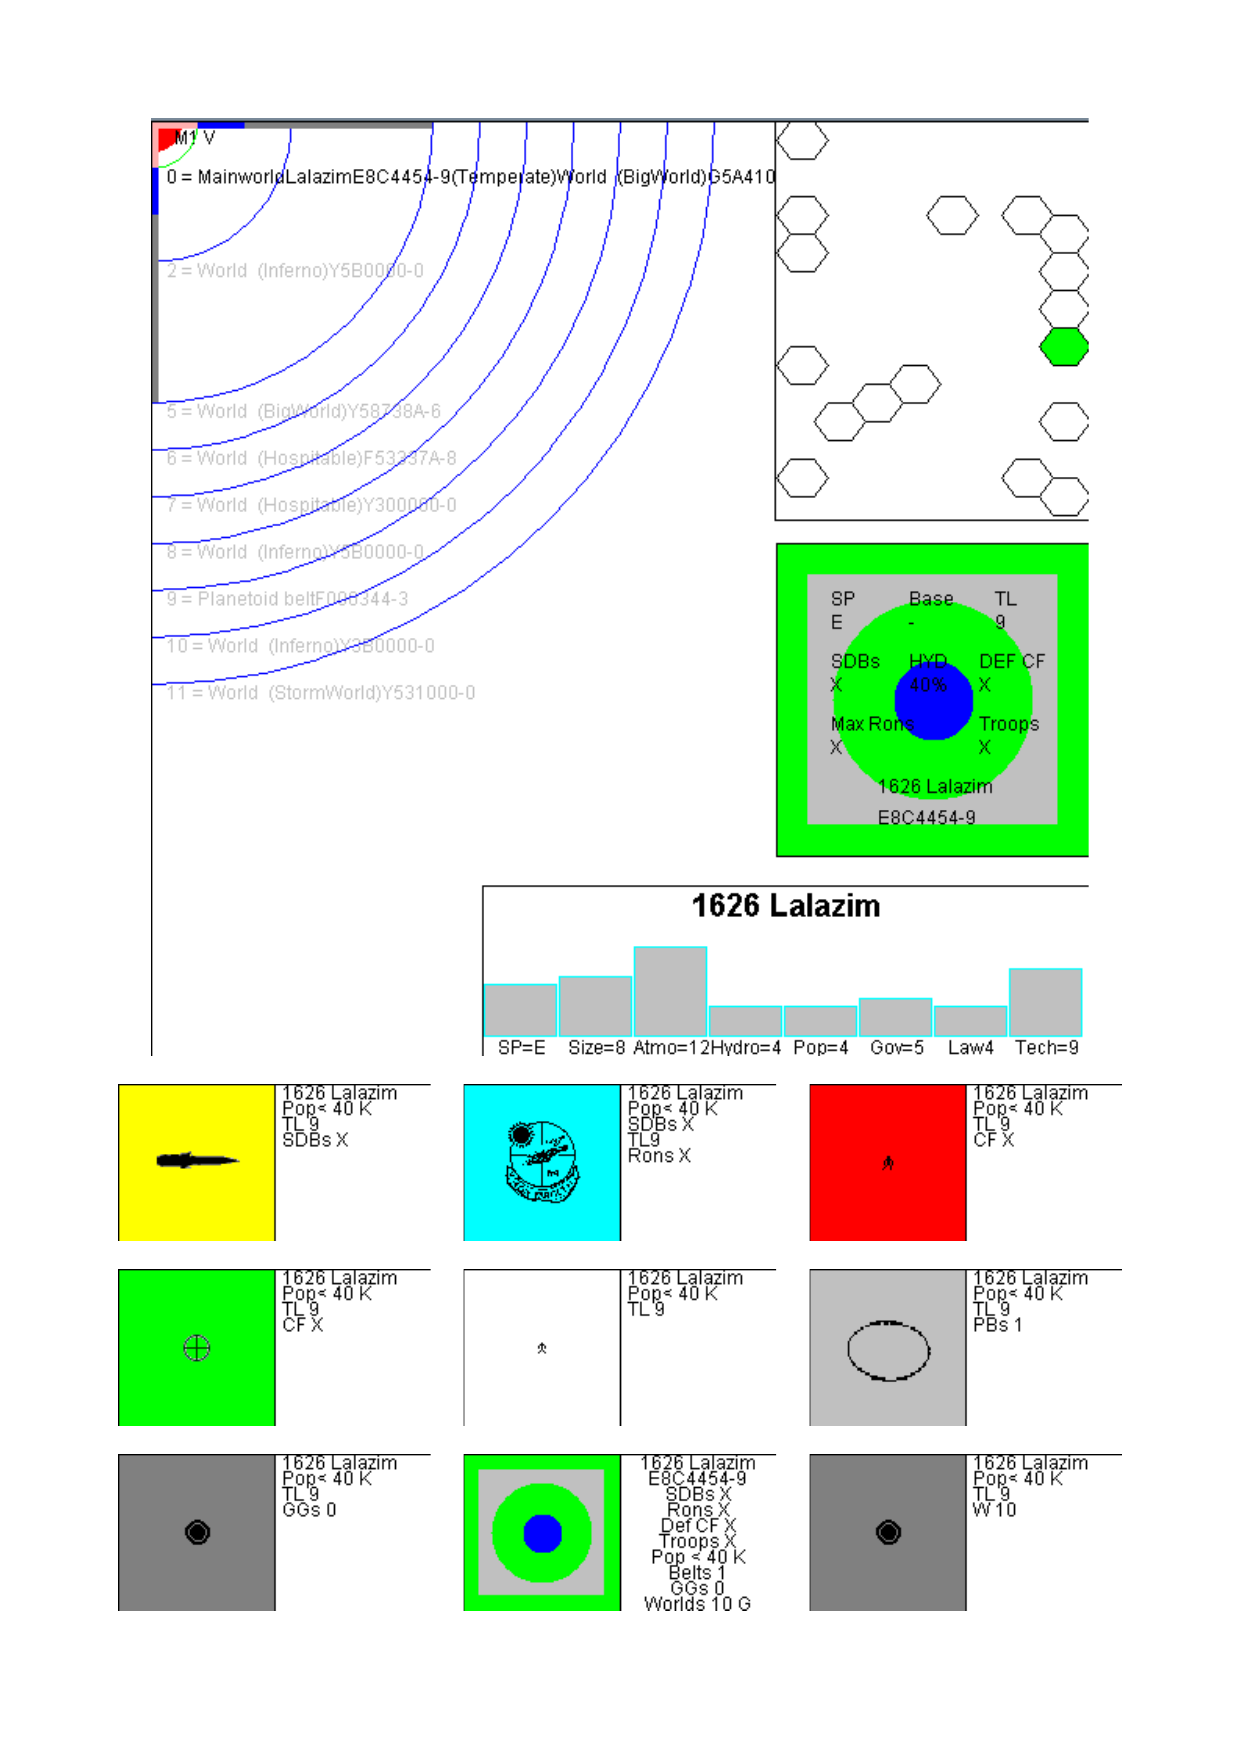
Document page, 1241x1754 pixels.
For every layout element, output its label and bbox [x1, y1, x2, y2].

picture [118, 1454, 431, 1611]
picture [118, 1084, 431, 1241]
picture [463, 1084, 777, 1241]
picture [463, 1269, 777, 1426]
picture [809, 1084, 1122, 1241]
picture [809, 1454, 1122, 1611]
picture [809, 1269, 1122, 1426]
picture [151, 118, 1089, 1056]
picture [118, 1269, 431, 1426]
picture [463, 1454, 777, 1611]
